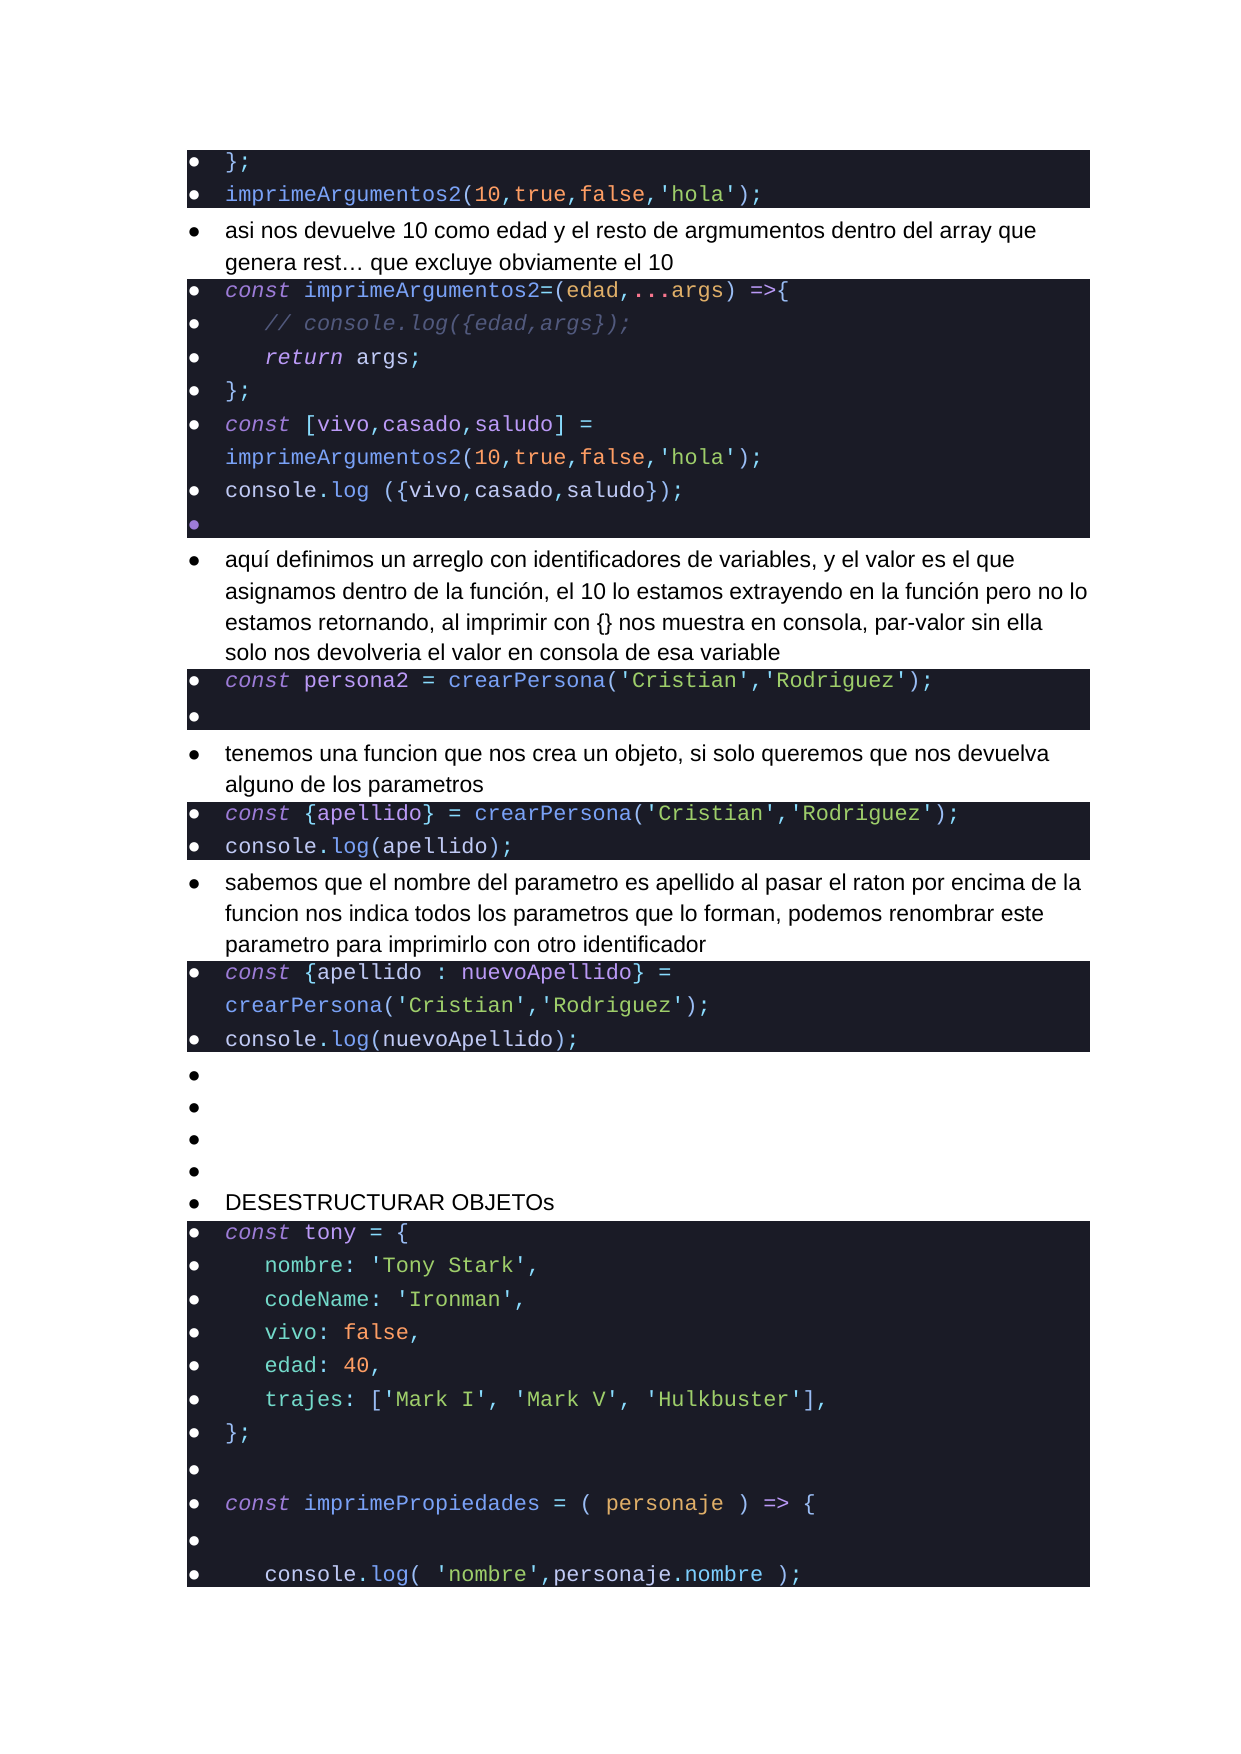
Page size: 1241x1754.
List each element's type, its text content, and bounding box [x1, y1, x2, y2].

list }; [187, 150, 1090, 175]
list edad: 40, [187, 1354, 1090, 1379]
list const {apellido} = crearPersona('Cristian','Rodriguez'); [187, 802, 1090, 826]
list nombre: 'Tony Stark', [187, 1254, 1090, 1279]
list vivo: false, [187, 1321, 1090, 1346]
list DESESTRUCTURAR OBJETOs [187, 1189, 1090, 1217]
list console.log(apellido); [187, 835, 1090, 860]
list codeName: 'Ironman', [187, 1288, 1090, 1312]
list const imprimeArgumentos2=(edad,...args) =>{ [187, 279, 1090, 304]
list asi nos devuelve 10 como edad y el resto de argmumentos dentro del array que genera rest… que excluye obviamente el 10 [187, 217, 1090, 275]
list console.log( 'nombre',personaje.nombre ); [187, 1563, 1090, 1587]
list }; [187, 1421, 1090, 1446]
list }; [187, 379, 1090, 404]
list console.log ({vivo,casado,saludo}); [187, 479, 1090, 504]
list tenemos una funcion que nos crea un objeto, si solo queremos que nos devuelva alguno de los parametros [187, 739, 1090, 798]
list return args; [187, 346, 1090, 371]
list const {apellido : nuevoApellido} = crearPersona('Cristian','Rodriguez'); [187, 961, 1090, 1019]
list const imprimePropiedades = ( personaje ) => { [187, 1492, 1090, 1517]
list trajes: ['Mark I', 'Mark V', 'Hulkbuster'], [187, 1388, 1090, 1413]
list console.log(nuevoApellido); [187, 1028, 1090, 1052]
list imprimeArgumentos2(10,true,false,'hola'); [187, 183, 1090, 208]
list const persona2 = crearPersona('Cristian','Rodriguez'); [187, 669, 1090, 694]
list const tony = { [187, 1221, 1090, 1246]
list const [vivo,casado,saludo] = imprimeArgumentos2(10,true,false,'hola'); [187, 413, 1090, 471]
list aquí definimos un arreglo con identificadores de variables, y el valor es el que asignamos dentro de la función, el 10 lo estamos extrayendo en la función pero no lo estamos retornando, al imprimir con {} nos muestra en consola, par-valor sin ella solo nos devolveria el valor en consola de esa variable [187, 546, 1090, 665]
list // console.log({edad,args}); [187, 312, 1090, 337]
list sabemos que el nombre del parametro es apellido al pasar el raton por encima de la funcion nos indica todos los parametros que lo forman, podemos renombrar este parametro para imprimirlo con otro identificador [187, 868, 1090, 957]
